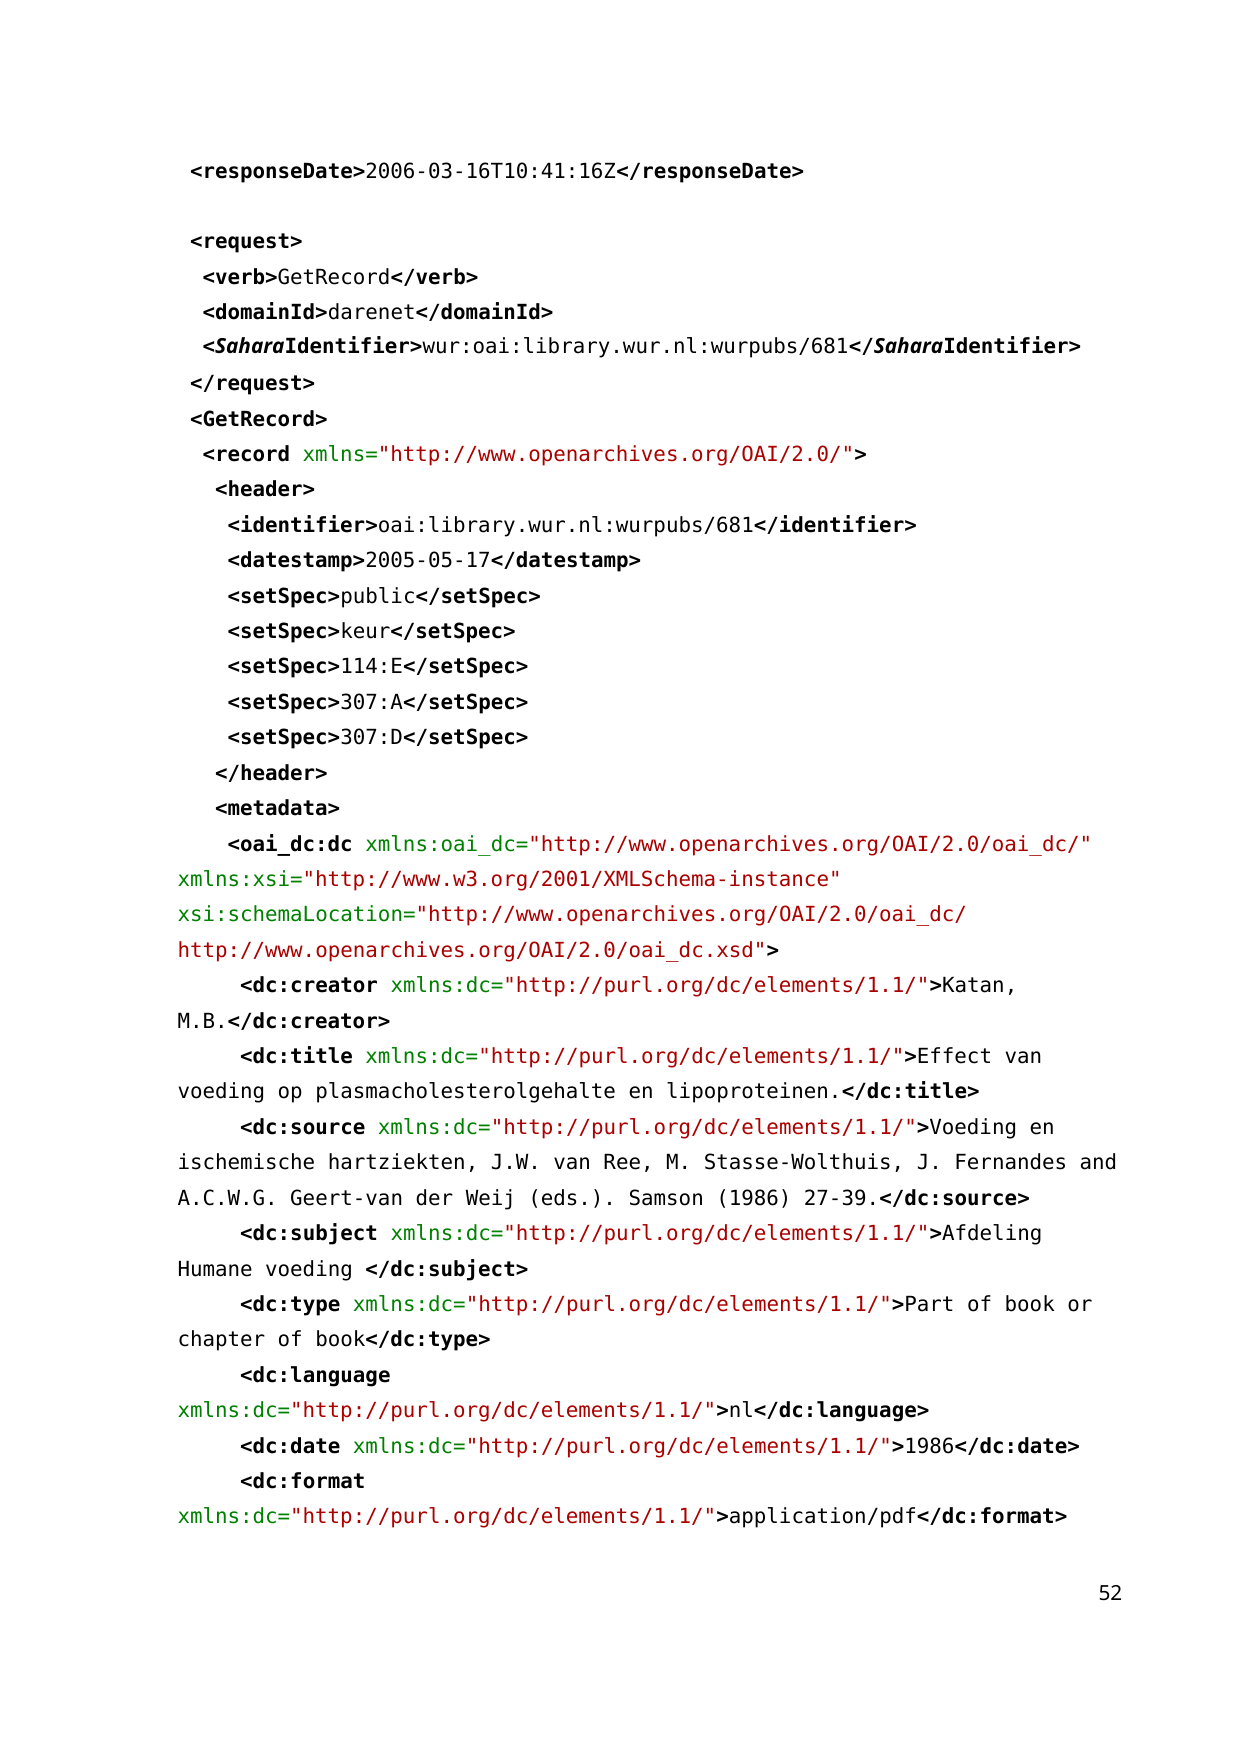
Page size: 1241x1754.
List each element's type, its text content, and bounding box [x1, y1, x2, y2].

text <record xmlns="http://www.openarchives.org/OAI/2.0/"> [177, 431, 1122, 466]
text <setSpec>307:A</setSpec> [177, 679, 1122, 714]
text <setSpec>keur</setSpec> [177, 608, 1122, 643]
text <SaharaIdentifier>wur:oai:library.wur.nl:wurpubs/681</SaharaIdentifier> [177, 325, 1122, 360]
text <dc:creator xmlns:dc="http://purl.org/dc/elements/1.1/">Katan, M.B.</dc:creator> [177, 962, 1122, 1033]
text <dc:subject xmlns:dc="http://purl.org/dc/elements/1.1/">Afdeling Humane voeding </dc:subject> [177, 1210, 1122, 1281]
text <dc:format xmlns:dc="http://purl.org/dc/elements/1.1/">application/pdf</dc:format> [177, 1458, 1122, 1529]
text <identifier>oai:library.wur.nl:wurpubs/681</identifier> [177, 502, 1122, 537]
text <responseDate>2006-03-16T10:41:16Z</responseDate> [177, 148, 1122, 183]
text <setSpec>public</setSpec> [177, 573, 1122, 608]
text <dc:date xmlns:dc="http://purl.org/dc/elements/1.1/">1986</dc:date> [177, 1423, 1122, 1458]
text <domainId>darenet</domainId> [177, 289, 1122, 325]
text <metadata> [177, 785, 1122, 821]
text <dc:type xmlns:dc="http://purl.org/dc/elements/1.1/">Part of book or chapter of book</dc:type> [177, 1281, 1122, 1352]
text <GetRecord> [177, 396, 1122, 431]
text <header> [177, 466, 1122, 502]
text <oai_dc:dc xmlns:oai_dc="http://www.openarchives.org/OAI/2.0/oai_dc/" xmlns:xsi="http://www.w3.org/2001/XMLSchema-instance" xsi:schemaLocation="http://www.openarchives.org/OAI/2.0/oai_dc/ http://www.openarchives.org/OAI/2.0/oai_dc.xsd"> [177, 821, 1122, 962]
text <setSpec>114:E</setSpec> [177, 643, 1122, 679]
text </header> [177, 750, 1122, 785]
text <dc:source xmlns:dc="http://purl.org/dc/elements/1.1/">Voeding en ischemische hartziekten, J.W. van Ree, M. Stasse-Wolthuis, J. Fernandes and A.C.W.G. Geert-van der Weij (eds.). Samson (1986) 27-39.</dc:source> [177, 1104, 1122, 1210]
text <request> [177, 218, 1122, 254]
text <dc:language xmlns:dc="http://purl.org/dc/elements/1.1/">nl</dc:language> [177, 1352, 1122, 1423]
text <verb>GetRecord</verb> [177, 254, 1122, 289]
text <dc:title xmlns:dc="http://purl.org/dc/elements/1.1/">Effect van voeding op plasmacholesterolgehalte en lipoproteinen.</dc:title> [177, 1033, 1122, 1104]
text <setSpec>307:D</setSpec> [177, 714, 1122, 750]
text <datestamp>2005-05-17</datestamp> [177, 537, 1122, 573]
text </request> [177, 360, 1122, 396]
